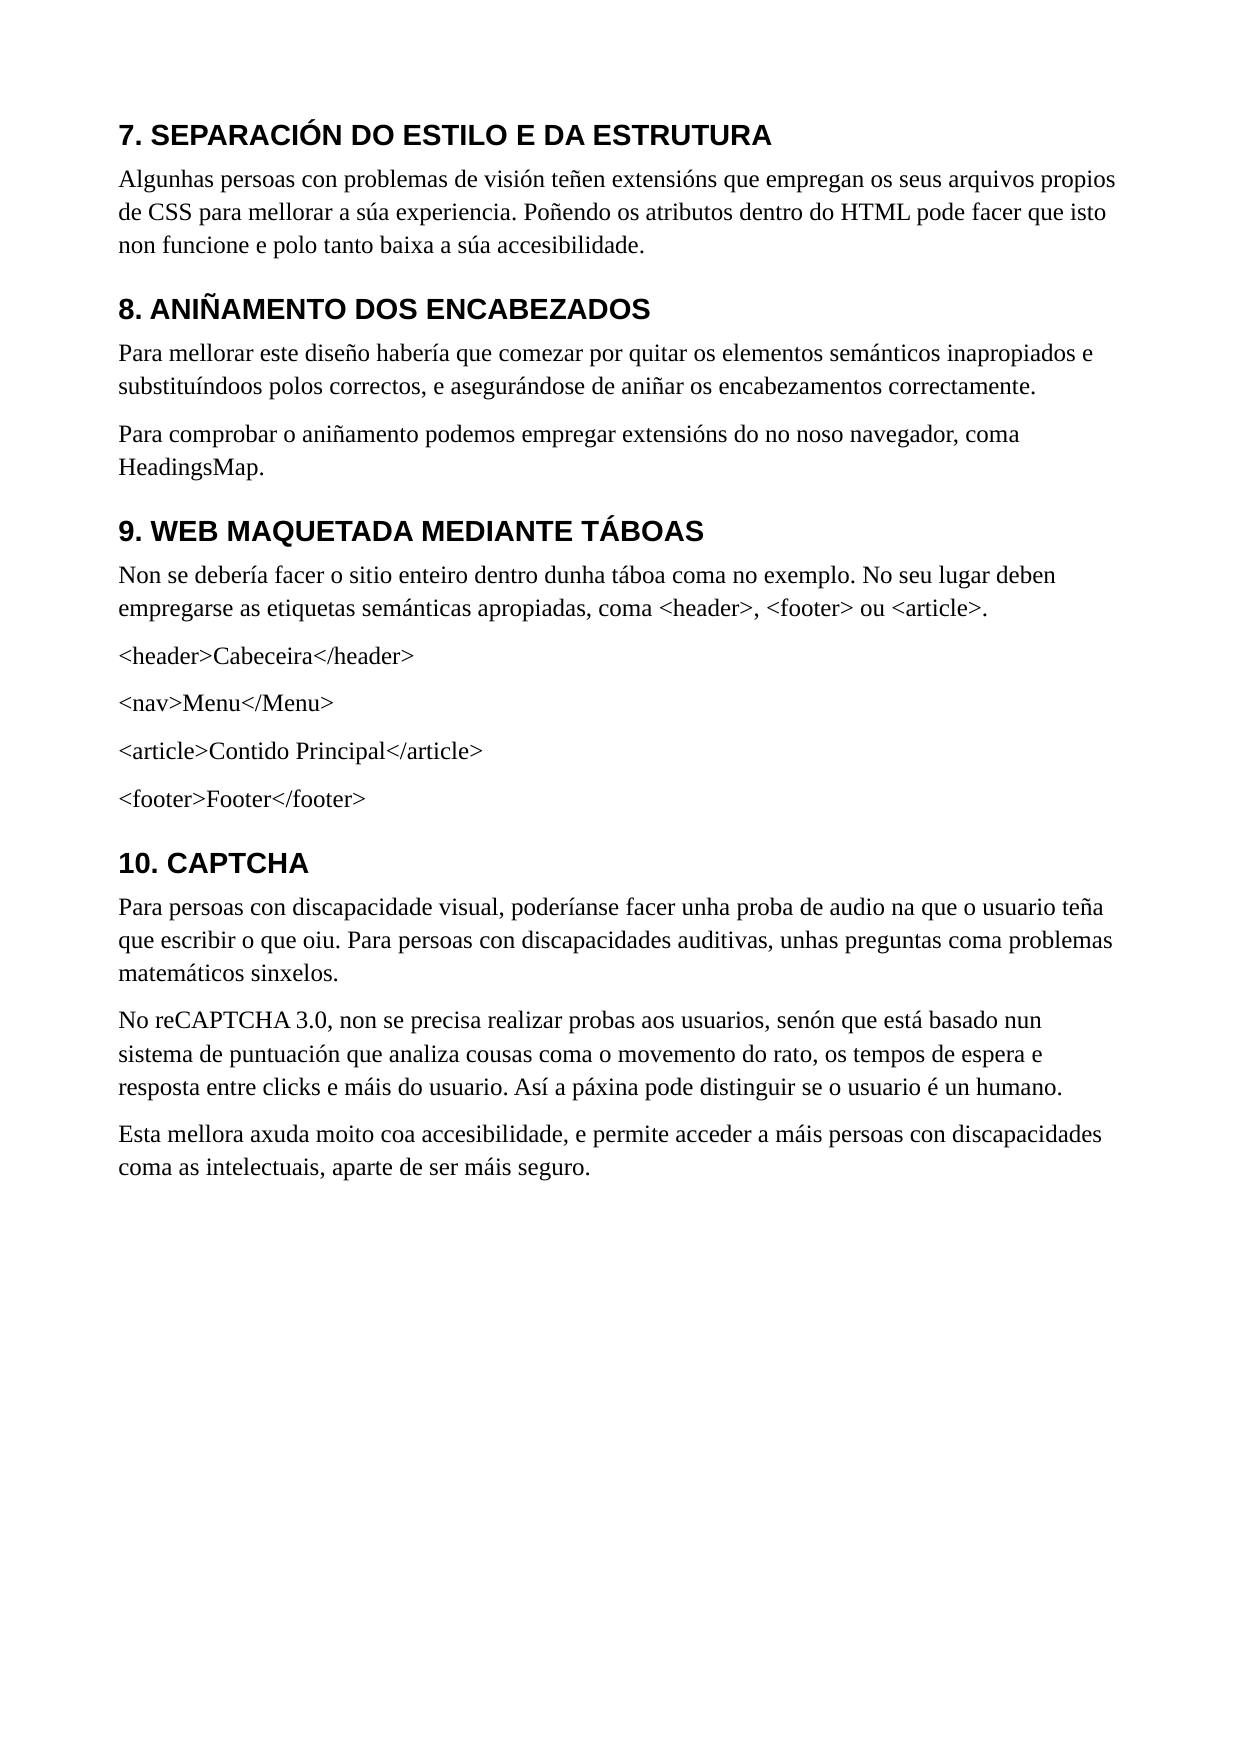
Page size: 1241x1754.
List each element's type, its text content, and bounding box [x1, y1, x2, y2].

text <footer>Footer</footer> [118, 784, 1122, 812]
text <nav>Menu</Menu> [118, 688, 1122, 717]
text No reCAPTCHA 3.0, non se precisa realizar probas aos usuarios, senón que está basado nun sistema de puntuación que analiza cousas coma o movemento do rato, os tempos de espera e resposta entre clicks e máis do usuario. Así a páxina pode distinguir se o usuario é un humano. [118, 1006, 1122, 1100]
text <header>Cabeceira</header> [118, 641, 1122, 670]
text Para mellorar este diseño habería que comezar por quitar os elementos semánticos inapropiados e substituíndoos polos correctos, e asegurándose de aniñar os encabezamentos correctamente. [118, 338, 1122, 400]
subtitle 9. WEB MAQUETADA MEDIANTE TÁBOAS [118, 514, 1122, 548]
text <article>Contido Principal</article> [118, 736, 1122, 765]
text Algunhas persoas con problemas de visión teñen extensións que empregan os seus arquivos propios de CSS para mellorar a súa experiencia. Poñendo os atributos dentro do HTML pode facer que isto non funcione e polo tanto baixa a súa accesibilidade. [118, 164, 1122, 259]
text Para comprobar o aniñamento podemos empregar extensións do no noso navegador, coma HeadingsMap. [118, 419, 1122, 481]
text Non se debería facer o sitio enteiro dentro dunha táboa coma no exemplo. No seu lugar deben empregarse as etiquetas semánticas apropiadas, coma <header>, <footer> ou <article>. [118, 560, 1122, 622]
text Para persoas con discapacidade visual, poderíanse facer unha proba de audio na que o usuario teña que escribir o que oiu. Para persoas con discapacidades auditivas, unhas preguntas coma problemas matemáticos sinxelos. [118, 892, 1122, 987]
subtitle 10. CAPTCHA [118, 846, 1122, 879]
subtitle 7. SEPARACIÓN DO ESTILO E DA ESTRUTURA [118, 118, 1122, 152]
text Esta mellora axuda moito coa accesibilidade, e permite acceder a máis persoas con discapacidades coma as intelectuais, aparte de ser máis seguro. [118, 1119, 1122, 1181]
subtitle 8. ANIÑAMENTO DOS ENCABEZADOS [118, 292, 1122, 326]
